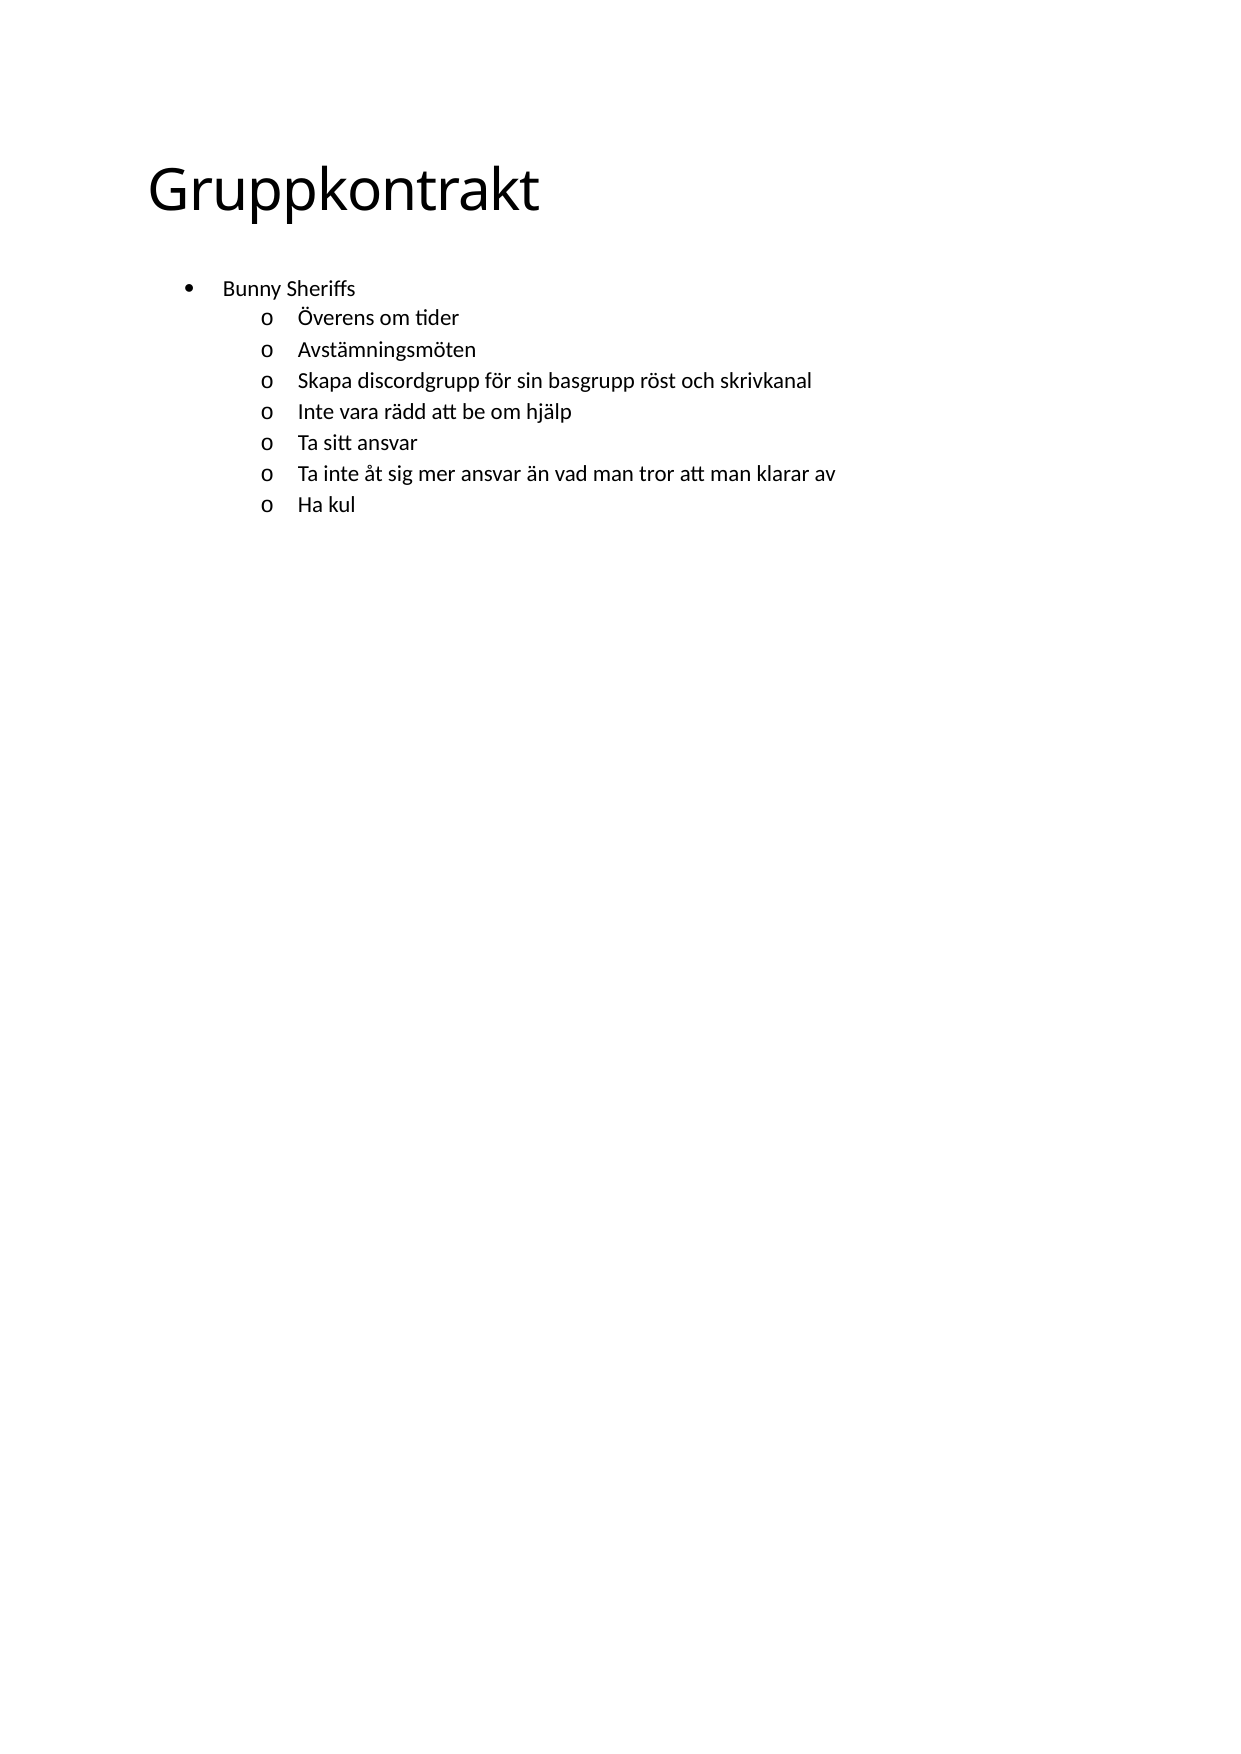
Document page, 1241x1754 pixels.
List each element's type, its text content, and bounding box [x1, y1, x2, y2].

list Bunny Sheriffs [185, 274, 1093, 302]
list Skapa discordgrupp för sin basgrupp röst och skrivkanal [260, 366, 1093, 395]
list Ta inte åt sig mer ansvar än vad man tror att man klarar av [260, 459, 1093, 488]
list Ha kul [260, 490, 1093, 519]
list Överens om tider [260, 303, 1093, 333]
list Avstämningsmöten [260, 335, 1093, 364]
list Ta sitt ansvar [260, 428, 1093, 457]
list Inte vara rädd att be om hjälp [260, 397, 1093, 426]
title Gruppkontrakt [148, 148, 1093, 227]
